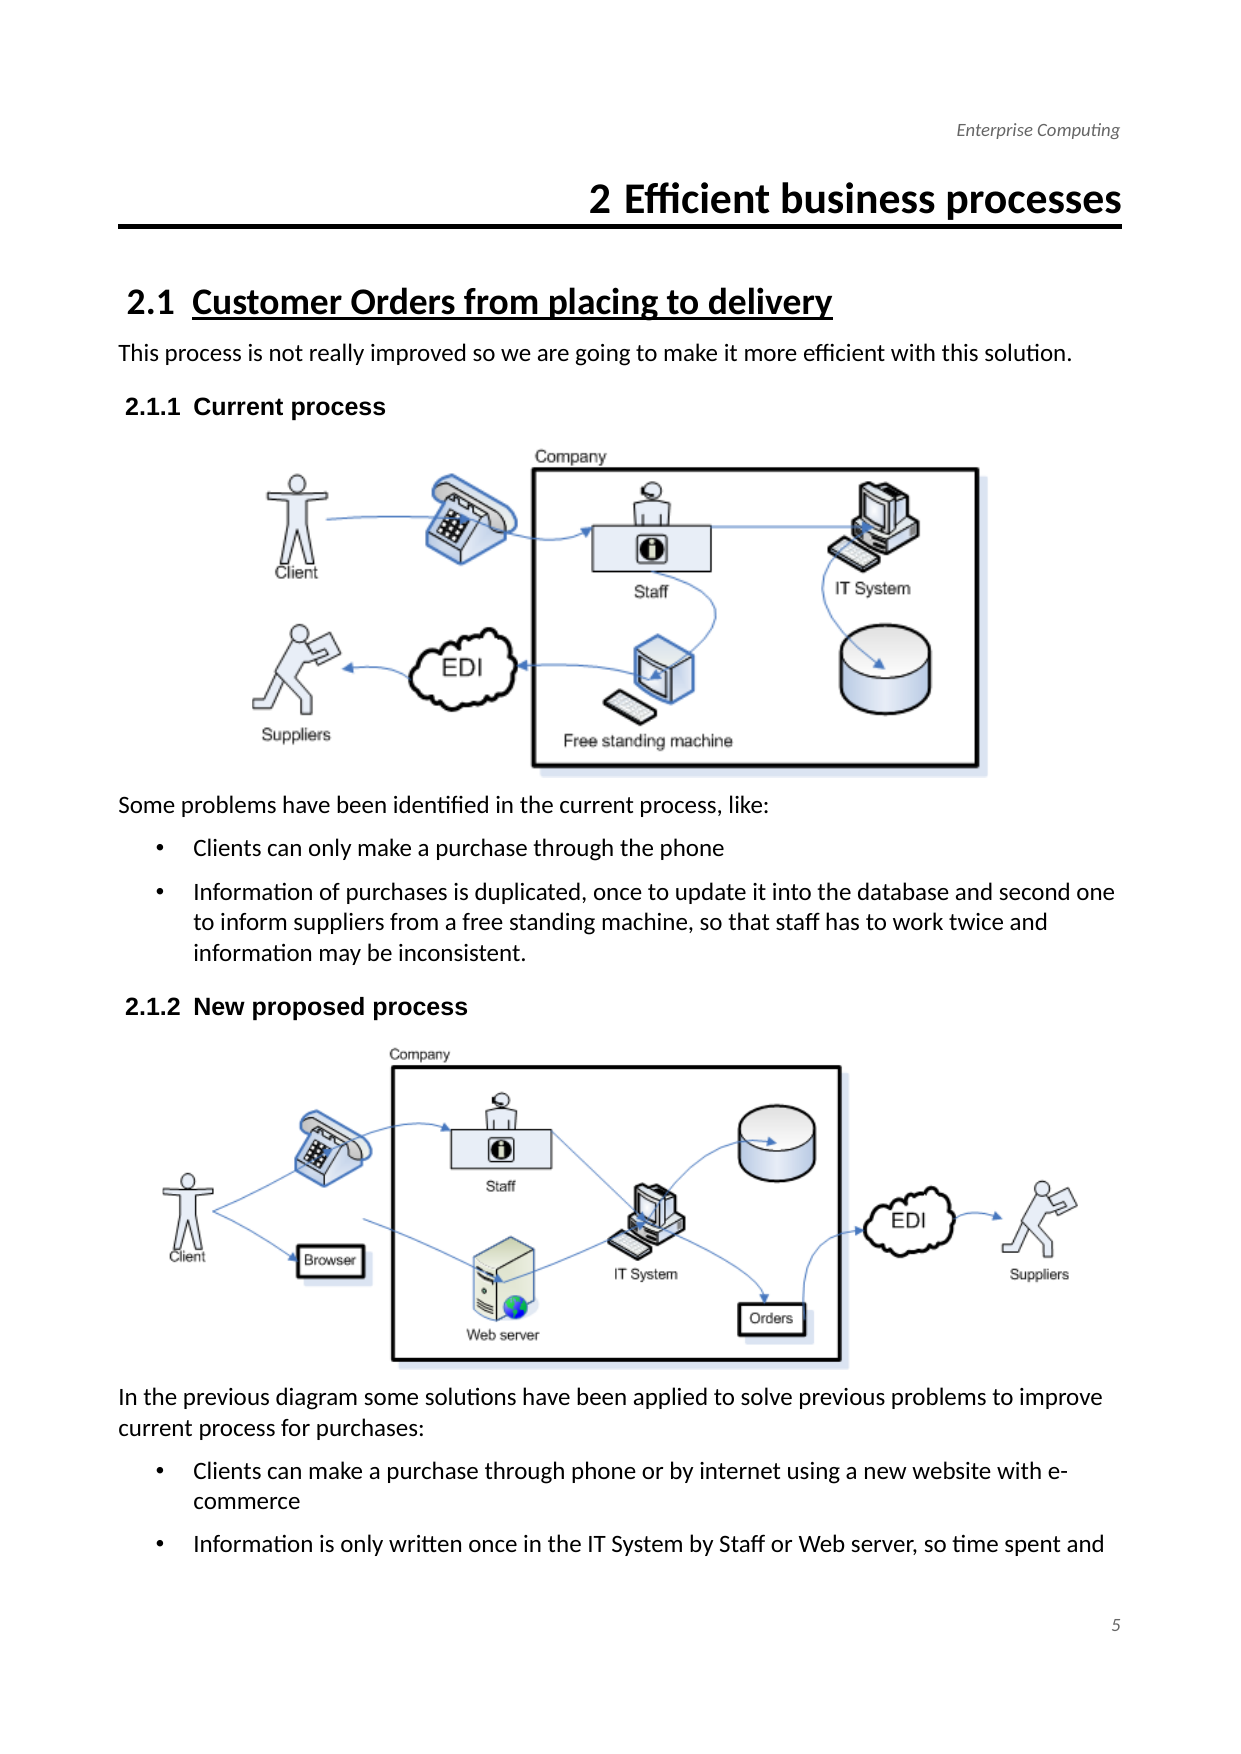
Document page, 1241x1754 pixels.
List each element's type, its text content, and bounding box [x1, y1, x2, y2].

subtitle New proposed process [118, 992, 1122, 1021]
list Clients can only make a purchase through the phone [156, 833, 1122, 863]
text In the previous diagram some solutions have been applied to solve previous problems to improve current process for purchases: [118, 1033, 1122, 1442]
list Clients can make a purchase through phone or by internet using a new website with e-commerce [156, 1455, 1122, 1516]
list Information is only written once in the IT System by Staff or Web server, so time spent and [156, 1528, 1122, 1559]
subtitle Efficient business processes [118, 171, 1122, 224]
subtitle Customer Orders from placing to delivery [118, 278, 1122, 324]
list Information of purchases is duplicated, once to update it into the database and second one to inform suppliers from a free standing machine, so that staff has to work twice and information may be inconsistent. [156, 876, 1122, 967]
picture [252, 445, 989, 778]
text Some problems have been identified in the current process, like: [118, 433, 1122, 820]
subtitle Current process [118, 392, 1122, 421]
picture [162, 1045, 1078, 1370]
text This process is not really improved so we are going to make it more efficient with this solution. [118, 337, 1122, 367]
